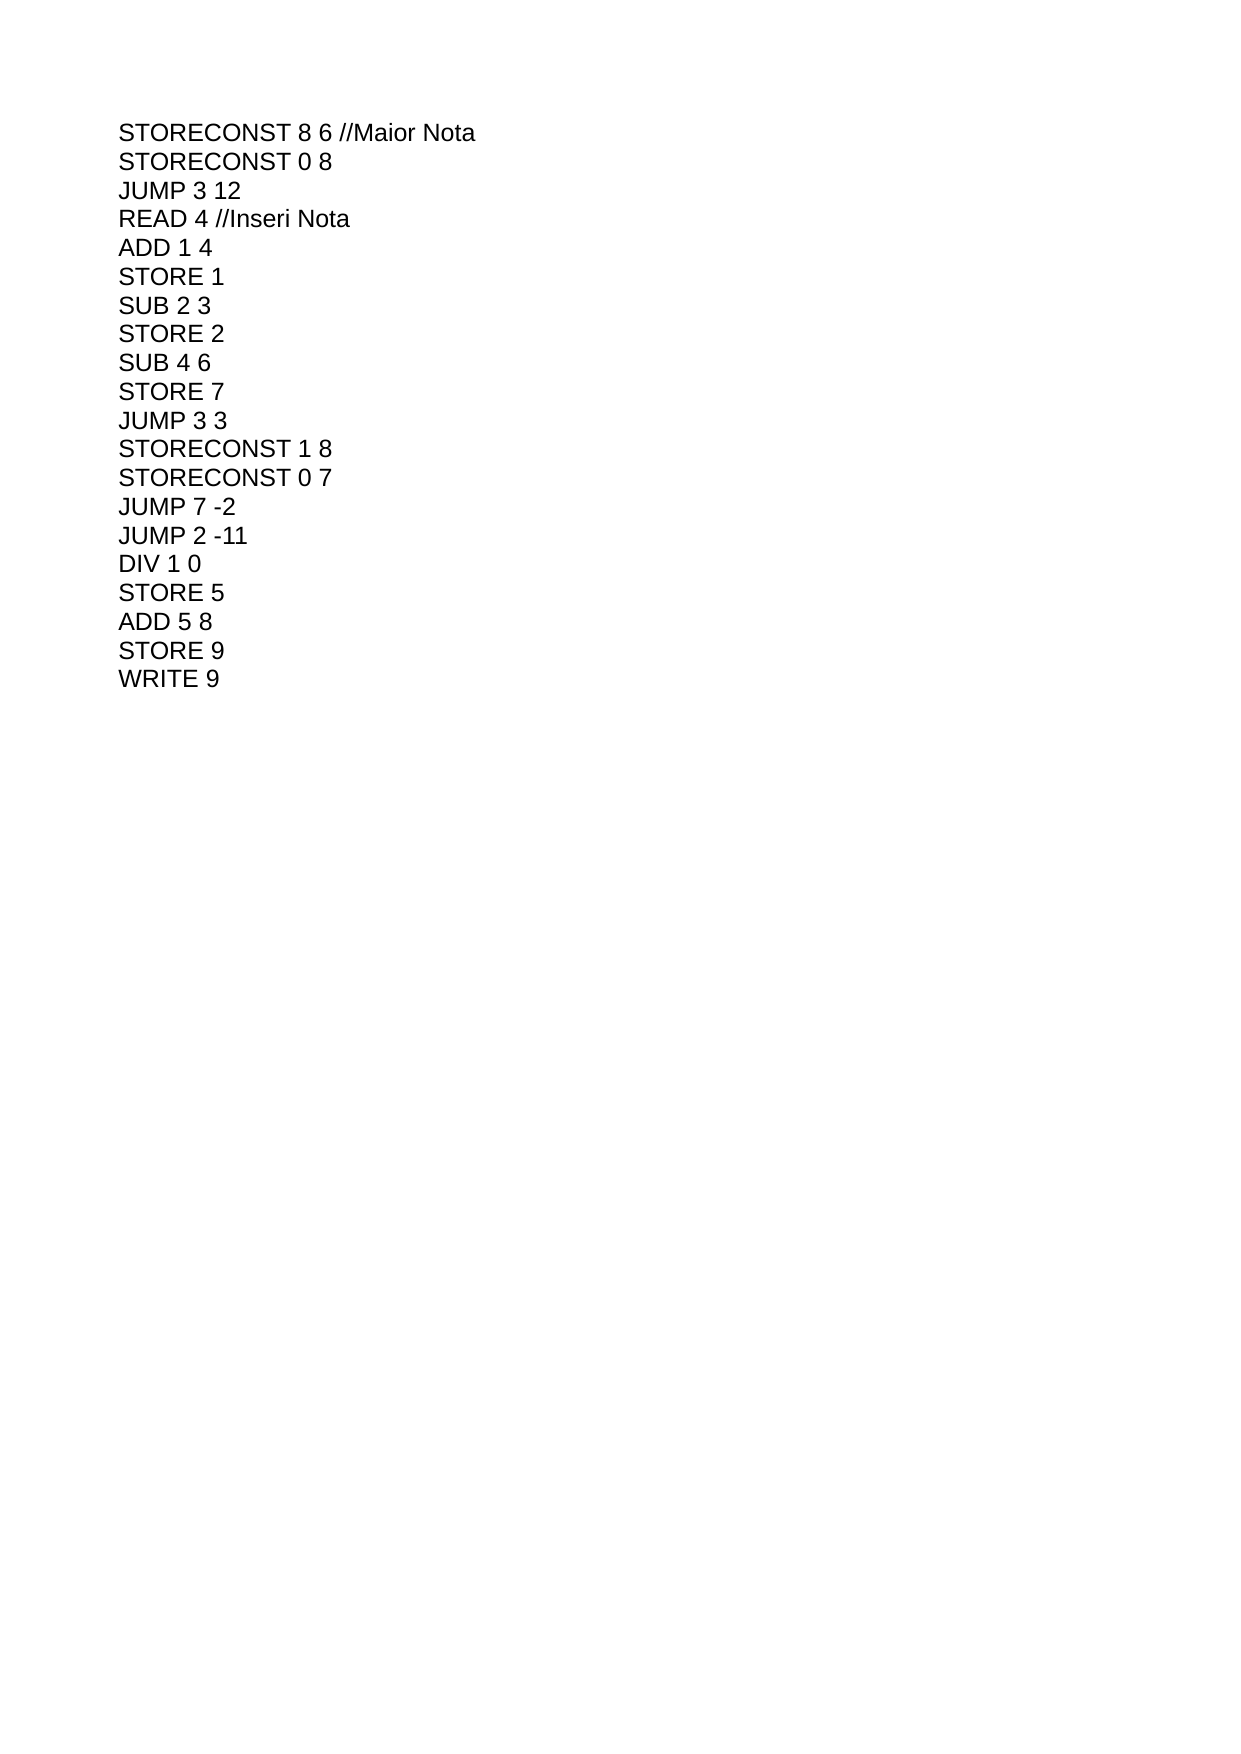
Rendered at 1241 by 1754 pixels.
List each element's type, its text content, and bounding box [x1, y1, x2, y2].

text STORE 9 [118, 636, 1122, 664]
text STORECONST 8 6 //Maior Nota [118, 118, 1122, 147]
text WRITE 9 [118, 664, 1122, 693]
text JUMP 7 -2 [118, 492, 1122, 521]
text STORECONST 1 8 [118, 434, 1122, 463]
text ADD 5 8 [118, 607, 1122, 636]
text ADD 1 4 [118, 233, 1122, 262]
text JUMP 3 12 [118, 176, 1122, 204]
text JUMP 2 -11 [118, 521, 1122, 549]
text READ 4 //Inseri Nota [118, 204, 1122, 233]
text SUB 4 6 [118, 348, 1122, 377]
text STORE 5 [118, 578, 1122, 607]
text STORE 7 [118, 377, 1122, 406]
text STORE 2 [118, 319, 1122, 348]
text DIV 1 0 [118, 549, 1122, 578]
text STORECONST 0 7 [118, 463, 1122, 492]
text STORECONST 0 8 [118, 147, 1122, 176]
text SUB 2 3 [118, 291, 1122, 319]
text JUMP 3 3 [118, 406, 1122, 434]
text STORE 1 [118, 262, 1122, 291]
